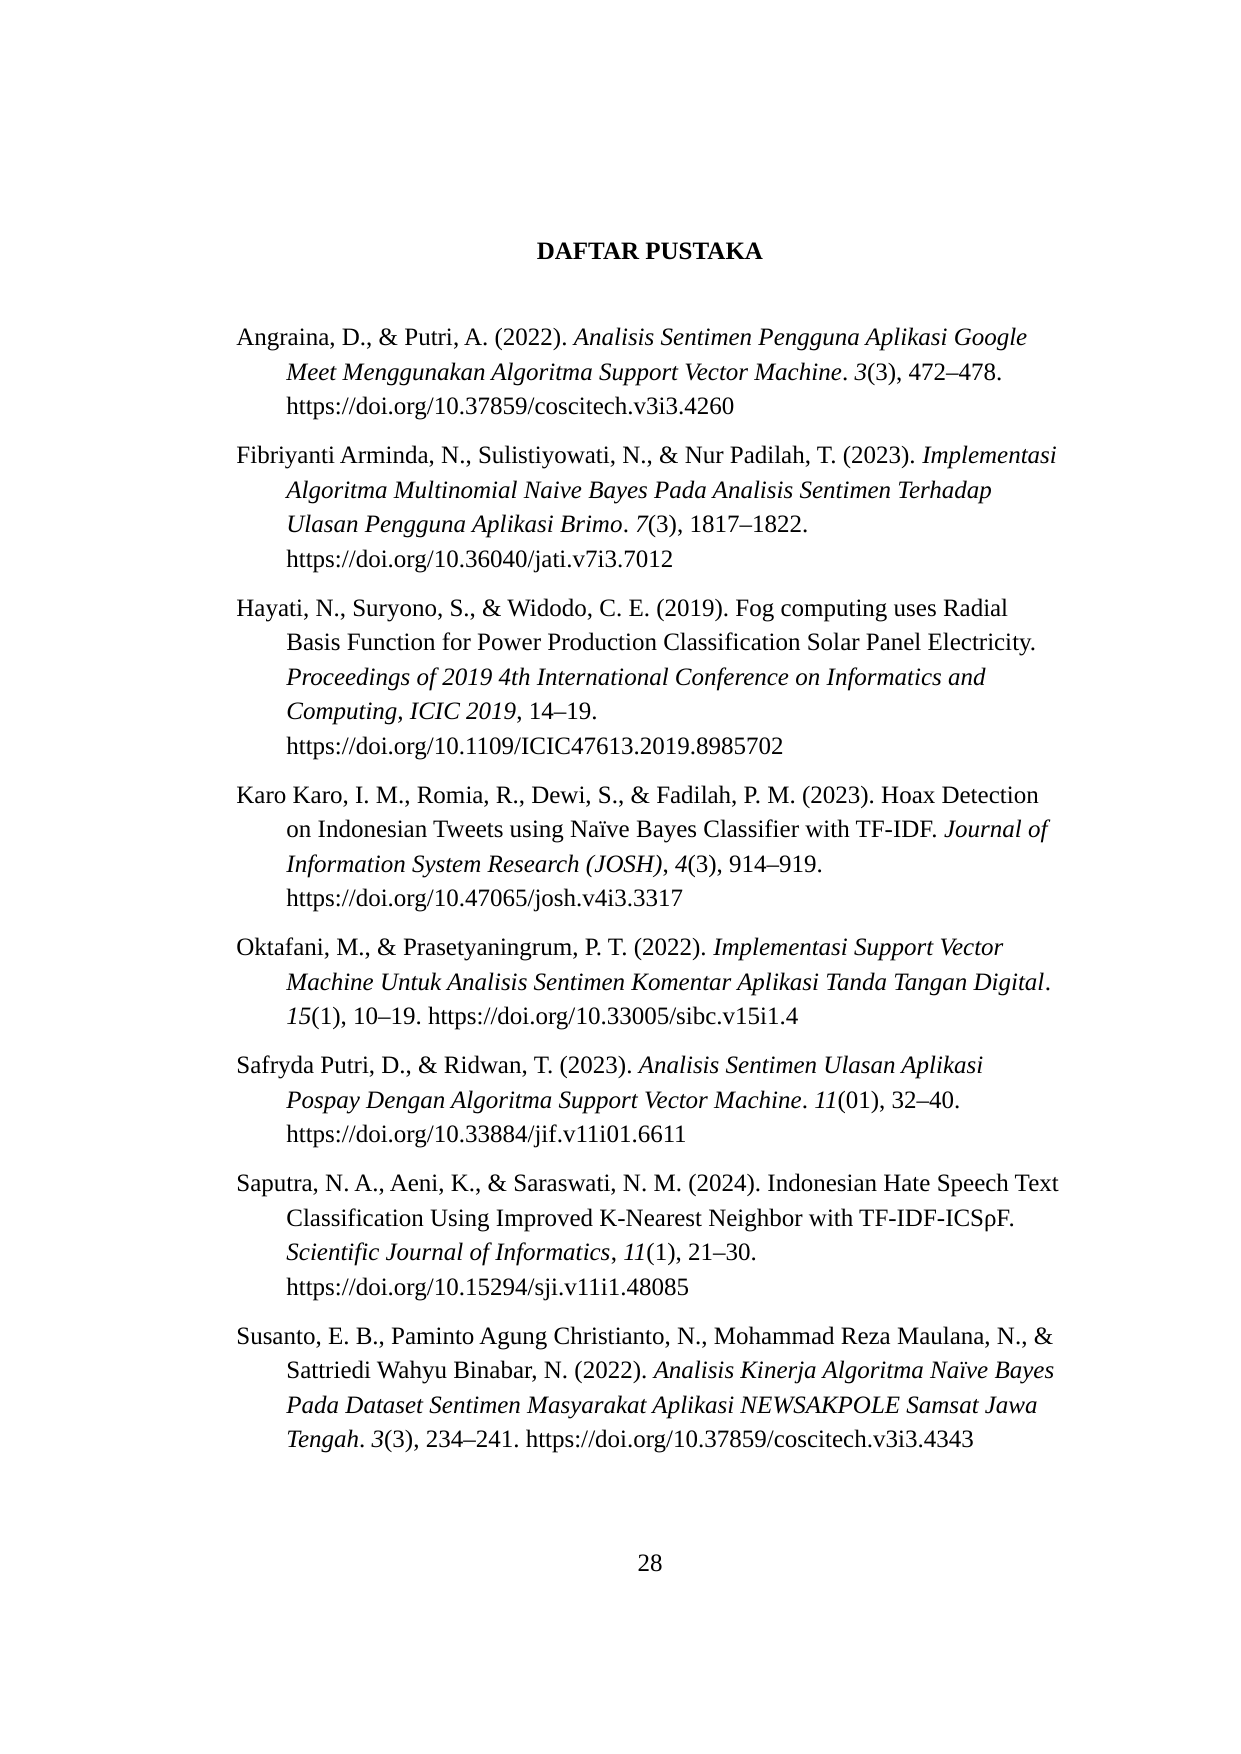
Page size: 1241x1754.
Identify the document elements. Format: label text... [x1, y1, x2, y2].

text Fibriyanti Arminda, N., Sulistiyowati, N., & Nur Padilah, T. (2023). Implementasi Algoritma Multinomial Naive Bayes Pada Analisis Sentimen Terhadap Ulasan Pengguna Aplikasi Brimo. 7(3), 1817–1822. https://doi.org/10.36040/jati.v7i3.7012 [236, 441, 1063, 573]
text Oktafani, M., & Prasetyaningrum, P. T. (2022). Implementasi Support Vector Machine Untuk Analisis Sentimen Komentar Aplikasi Tanda Tangan Digital. 15(1), 10–19. https://doi.org/10.33005/sibc.v15i1.4 [236, 932, 1063, 1030]
text Karo Karo, I. M., Romia, R., Dewi, S., & Fadilah, P. M. (2023). Hoax Detection on Indonesian Tweets using Naïve Bayes Classifier with TF-IDF. Journal of Information System Research (JOSH), 4(3), 914–919. https://doi.org/10.47065/josh.v4i3.3317 [236, 780, 1063, 912]
text Hayati, N., Suryono, S., & Widodo, C. E. (2019). Fog computing uses Radial Basis Function for Power Production Classification Solar Panel Electricity. Proceedings of 2019 4th International Conference on Informatics and Computing, ICIC 2019, 14–19. https://doi.org/10.1109/ICIC47613.2019.8985702 [236, 593, 1063, 760]
text Safryda Putri, D., & Ridwan, T. (2023). Analisis Sentimen Ulasan Aplikasi Pospay Dengan Algoritma Support Vector Machine. 11(01), 32–40. https://doi.org/10.33884/jif.v11i01.6611 [236, 1051, 1063, 1148]
text Saputra, N. A., Aeni, K., & Saraswati, N. M. (2024). Indonesian Hate Speech Text Classification Using Improved K-Nearest Neighbor with TF-IDF-ICSρF. Scientific Journal of Informatics, 11(1), 21–30. https://doi.org/10.15294/sji.v11i1.48085 [236, 1168, 1063, 1301]
text DAFTAR PUSTAKA [236, 236, 1063, 265]
text Susanto, E. B., Paminto Agung Christianto, N., Mohammad Reza Maulana, N., & Sattriedi Wahyu Binabar, N. (2022). Analisis Kinerja Algoritma Naïve Bayes Pada Dataset Sentimen Masyarakat Aplikasi NEWSAKPOLE Samsat Jawa Tengah. 3(3), 234–241. https://doi.org/10.37859/coscitech.v3i3.4343 [236, 1321, 1063, 1453]
text Angraina, D., & Putri, A. (2022). Analisis Sentimen Pengguna Aplikasi Google Meet Menggunakan Algoritma Support Vector Machine. 3(3), 472–478. https://doi.org/10.37859/coscitech.v3i3.4260 [236, 322, 1063, 420]
